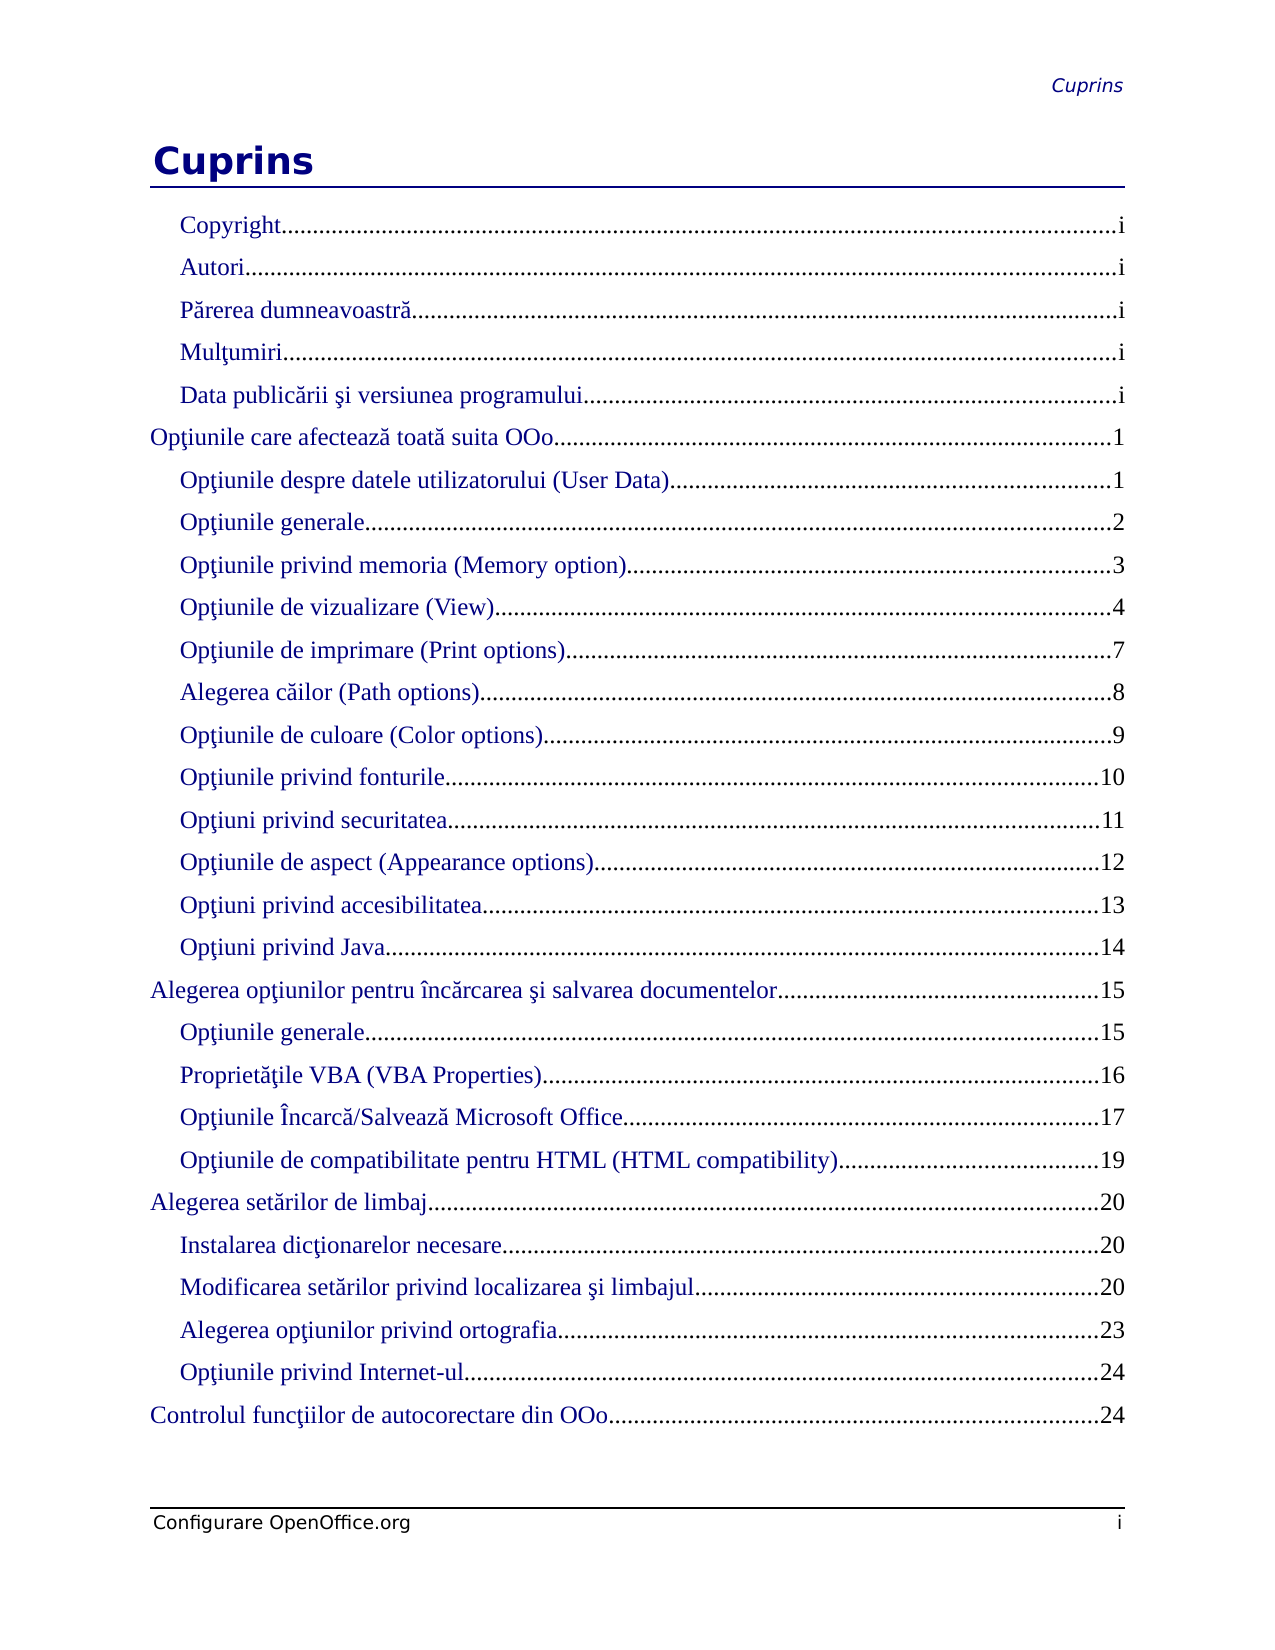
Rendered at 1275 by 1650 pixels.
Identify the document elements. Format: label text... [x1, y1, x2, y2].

text Proprietăţile VBA (VBA Properties) 16 [179, 1061, 1125, 1088]
text Opţiunile generale 15 [179, 1018, 1125, 1046]
text Opţiuni privind Java 14 [179, 933, 1125, 961]
text Instalarea dicţionarelor necesare 20 [179, 1231, 1125, 1258]
text Controlul funcţiilor de autocorectare din OOo 24 [150, 1401, 1125, 1428]
text Alegerea căilor (Path options) 8 [179, 678, 1125, 706]
text Opţiuni privind securitatea 11 [179, 806, 1125, 833]
text Opţiunile privind fonturile 10 [179, 763, 1125, 791]
text Autori i [179, 253, 1125, 281]
text Opţiunile privind Internet-ul 24 [179, 1358, 1125, 1386]
text Mulţumiri i [179, 338, 1125, 366]
text Opţiunile privind memoria (Memory option) 3 [179, 551, 1125, 578]
text Opţiunile de vizualizare (View) 4 [179, 593, 1125, 621]
text Opţiunile de imprimare (Print options) 7 [179, 636, 1125, 663]
text Alegerea setărilor de limbaj 20 [150, 1188, 1125, 1216]
text Opţiunile care afectează toată suita OOo 1 [150, 423, 1125, 451]
text Opţiunile de compatibilitate pentru HTML (HTML compatibility) 19 [179, 1146, 1125, 1173]
text Modificarea setărilor privind localizarea şi limbajul 20 [179, 1273, 1125, 1301]
text Opţiunile despre datele utilizatorului (User Data) 1 [179, 466, 1125, 493]
text Părerea dumneavoastră i [179, 296, 1125, 323]
text Opţiuni privind accesibilitatea 13 [179, 891, 1125, 918]
text Opţiunile generale 2 [179, 508, 1125, 536]
text Opţiunile de aspect (Appearance options) 12 [179, 848, 1125, 876]
text Cuprins [150, 137, 1125, 186]
text Opţiunile de culoare (Color options) 9 [179, 721, 1125, 748]
text Opţiunile Încarcă/Salvează Microsoft Office 17 [179, 1103, 1125, 1131]
text Data publicării şi versiunea programului i [179, 381, 1125, 408]
text Alegerea opţiunilor privind ortografia 23 [179, 1316, 1125, 1343]
text Alegerea opţiunilor pentru încărcarea şi salvarea documentelor 15 [150, 976, 1125, 1003]
text Copyright i [179, 211, 1125, 238]
